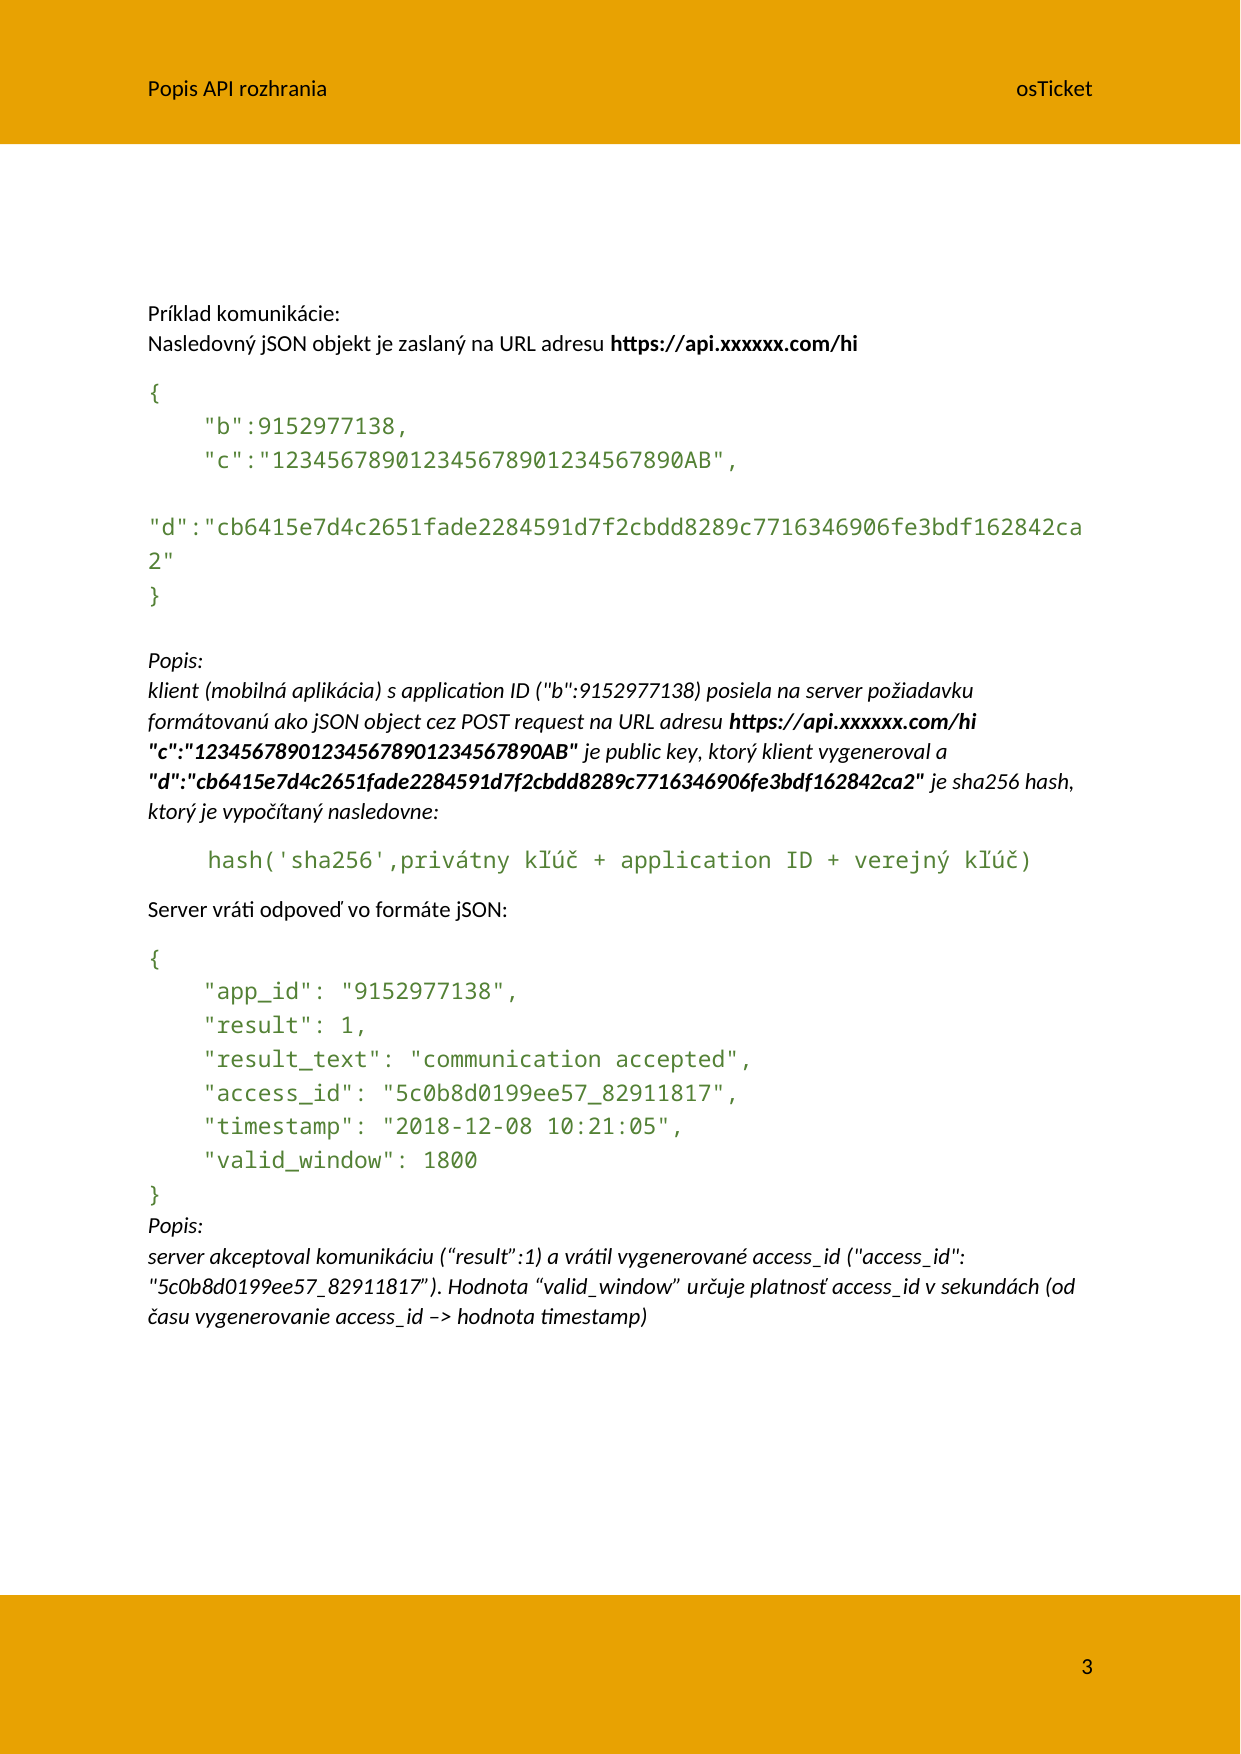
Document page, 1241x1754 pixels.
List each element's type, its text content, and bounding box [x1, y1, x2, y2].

text hash('sha256',privátny kľúč + application ID + verejný kľúč) [148, 844, 1093, 876]
text "b":9152977138, [148, 410, 1093, 441]
text { [148, 942, 1093, 973]
text } [148, 1178, 1093, 1209]
text "c":"123456789012345678901234567890AB", [148, 444, 1093, 475]
text "d":"cb6415e7d4c2651fade2284591d7f2cbdd8289c7716346906fe3bdf162842ca2" [148, 478, 1093, 576]
text "access_id": "5c0b8d0199ee57_82911817", [148, 1077, 1093, 1108]
text Popis: klient (mobilná aplikácia) s application ID ("b":9152977138) posiela na server požiadavku formátovanú ako jSON object cez POST request na URL adresu https://api.xxxxxx.com/hi "c":"123456789012345678901234567890AB" je public key, ktorý klient vygeneroval a "d":"cb6415e7d4c2651fade2284591d7f2cbdd8289c7716346906fe3bdf162842ca2" je sha256 hash, ktorý je vypočítaný nasledovne: [148, 646, 1093, 825]
text Príklad komunikácie: Nasledovný jSON objekt je zaslaný na URL adresu https://api.xxxxxx.com/hi [148, 299, 1093, 357]
text Server vráti odpoveď vo formáte jSON: [148, 895, 1093, 923]
text Popis: server akceptoval komunikáciu (“result”:1) a vrátil vygenerované access_id ("access_id": "5c0b8d0199ee57_82911817”). Hodnota “valid_window” určuje platnosť access_id v sekundách (od času vygenerovanie access_id –> hodnota timestamp) [148, 1212, 1093, 1330]
text { [148, 376, 1093, 408]
text "app_id": "9152977138", [148, 975, 1093, 1007]
text } [148, 579, 1093, 610]
text "valid_window": 1800 [148, 1144, 1093, 1175]
text "result_text": "communication accepted", [148, 1043, 1093, 1074]
text "result": 1, [148, 1009, 1093, 1040]
text "timestamp": "2018-12-08 10:21:05", [148, 1110, 1093, 1142]
